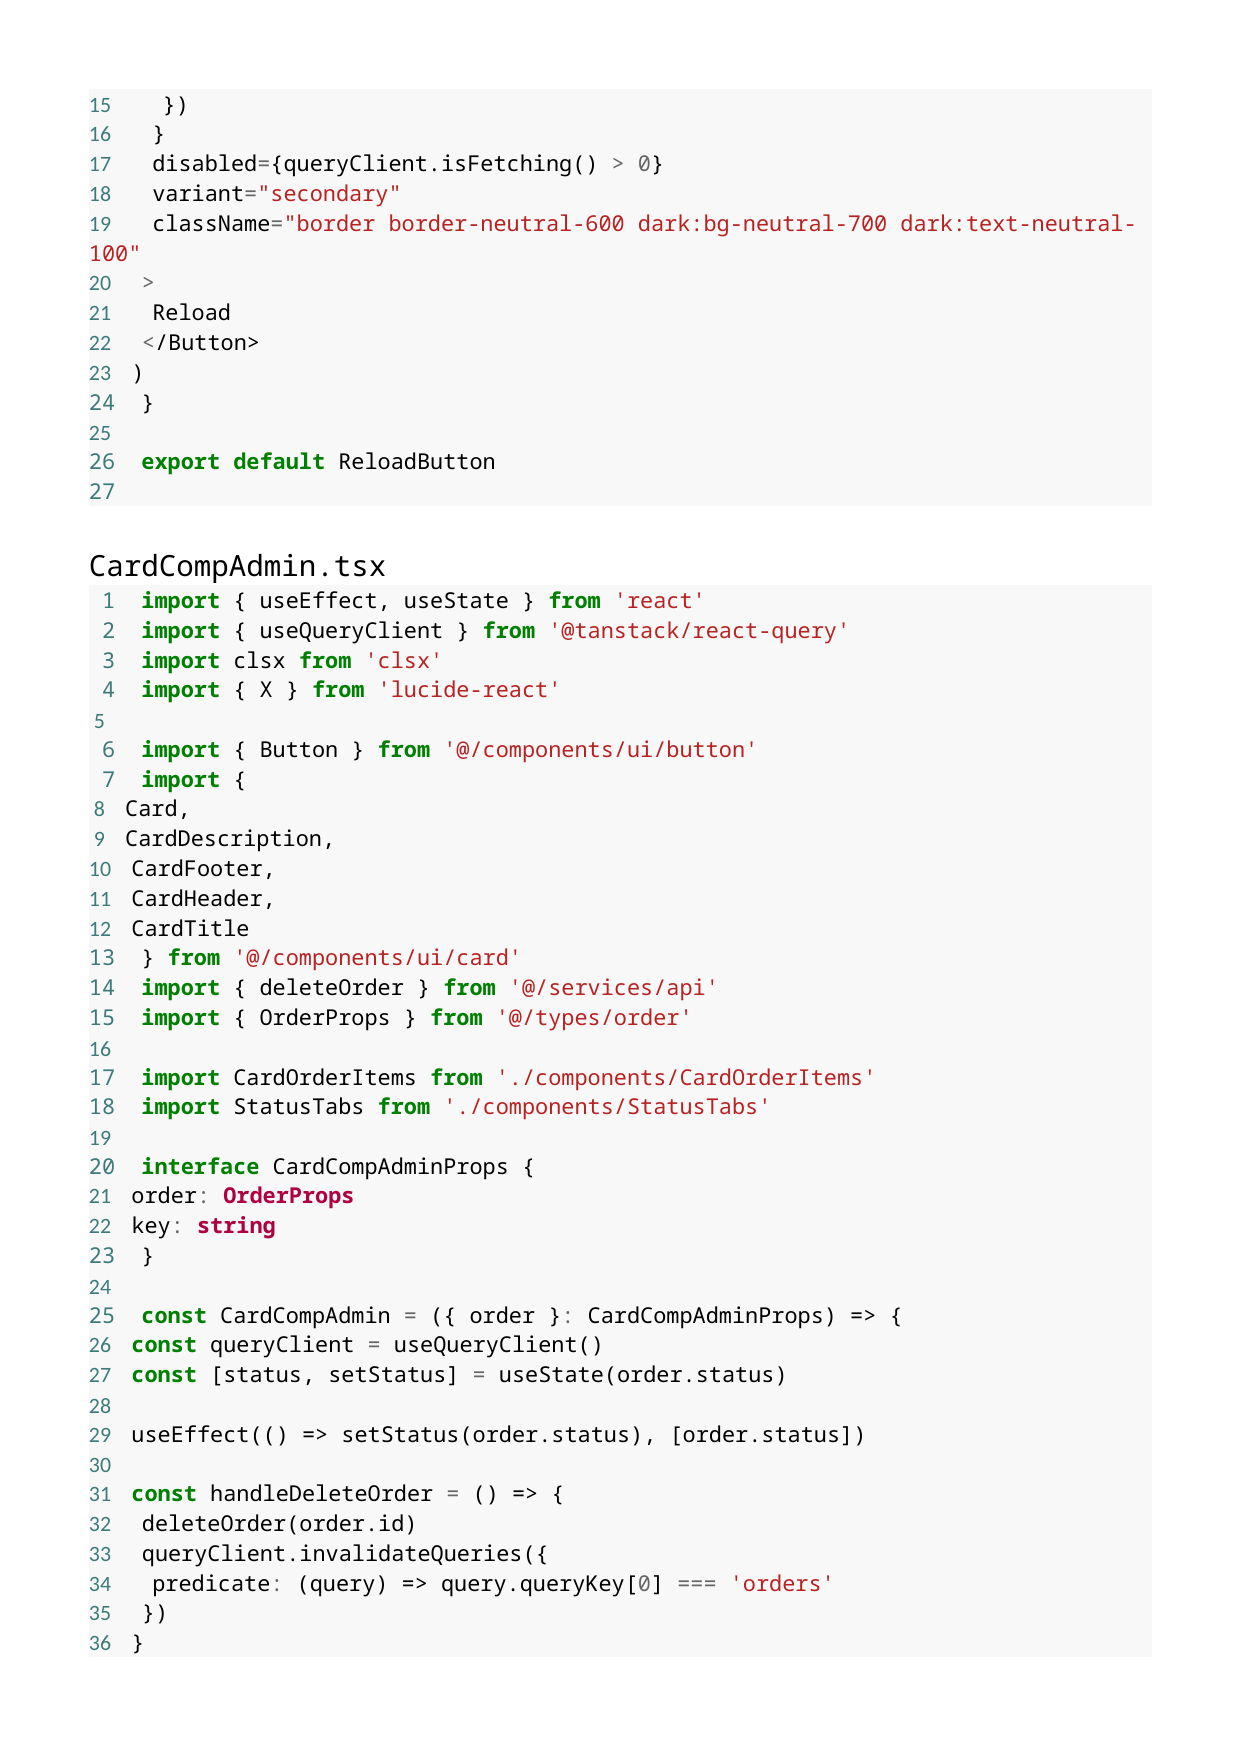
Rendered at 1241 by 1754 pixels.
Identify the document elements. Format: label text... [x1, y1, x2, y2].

text 20 interface CardCompAdminProps { [89, 1151, 1152, 1181]
text 20 > [89, 267, 1152, 297]
text 29 useEffect(() => setStatus(order.status), [order.status]) [89, 1419, 1152, 1448]
text 11 CardHeader, [89, 883, 1152, 913]
text 17 disabled={queryClient.isFetching() > 0} [89, 148, 1152, 178]
text 27 const [status, setStatus] = useState(order.status) [89, 1359, 1152, 1389]
text 15 import { OrderProps } from '@/types/order' [89, 1002, 1152, 1032]
text 33 queryClient.invalidateQueries({ [89, 1538, 1152, 1567]
text 18 import StatusTabs from './components/StatusTabs' [89, 1091, 1152, 1121]
text 19 className="border border-neutral-600 dark:bg-neutral-700 dark:text-neutral-100" [89, 208, 1152, 267]
text 19 [89, 1121, 1152, 1151]
text 32 deleteOrder(order.id) [89, 1508, 1152, 1538]
text 36 } [89, 1627, 1152, 1657]
text 4 import { X } from 'lucide-react' [89, 674, 1152, 704]
text 21 Reload [89, 297, 1152, 327]
text 10 CardFooter, [89, 853, 1152, 883]
text 3 import clsx from 'clsx' [89, 644, 1152, 674]
text 16 } [89, 118, 1152, 148]
text 6 import { Button } from '@/components/ui/button' [89, 734, 1152, 764]
text 24 [89, 1270, 1152, 1299]
text CardCompAdmin.tsx [89, 545, 1152, 585]
text 34 predicate: (query) => query.queryKey[0] === 'orders' [89, 1567, 1152, 1597]
text 30 [89, 1448, 1152, 1478]
text 26 export default ReloadButton [89, 446, 1152, 476]
text 12 CardTitle [89, 913, 1152, 942]
text 5 [89, 704, 1152, 734]
text 35 }) [89, 1597, 1152, 1627]
text 28 [89, 1389, 1152, 1419]
text 2 import { useQueryClient } from '@tanstack/react-query' [89, 615, 1152, 644]
text 31 const handleDeleteOrder = () => { [89, 1478, 1152, 1508]
text 21 order: OrderProps [89, 1181, 1152, 1210]
text 22 key: string [89, 1210, 1152, 1240]
text 17 import CardOrderItems from './components/CardOrderItems' [89, 1061, 1152, 1091]
text 8 Card, [89, 793, 1152, 823]
text 9 CardDescription, [89, 823, 1152, 853]
text 27 [89, 476, 1152, 506]
text 24 } [89, 387, 1152, 416]
text 23 ) [89, 357, 1152, 387]
text 13 } from '@/components/ui/card' [89, 942, 1152, 972]
text 22 </Button> [89, 327, 1152, 357]
text 7 import { [89, 764, 1152, 793]
text 1 import { useEffect, useState } from 'react' [89, 585, 1152, 615]
text 25 [89, 416, 1152, 446]
text 14 import { deleteOrder } from '@/services/api' [89, 972, 1152, 1002]
text 18 variant="secondary" [89, 178, 1152, 208]
text 26 const queryClient = useQueryClient() [89, 1329, 1152, 1359]
text 25 const CardCompAdmin = ({ order }: CardCompAdminProps) => { [89, 1299, 1152, 1329]
text 15 }) [89, 89, 1152, 118]
text 16 [89, 1032, 1152, 1061]
text 23 } [89, 1240, 1152, 1270]
